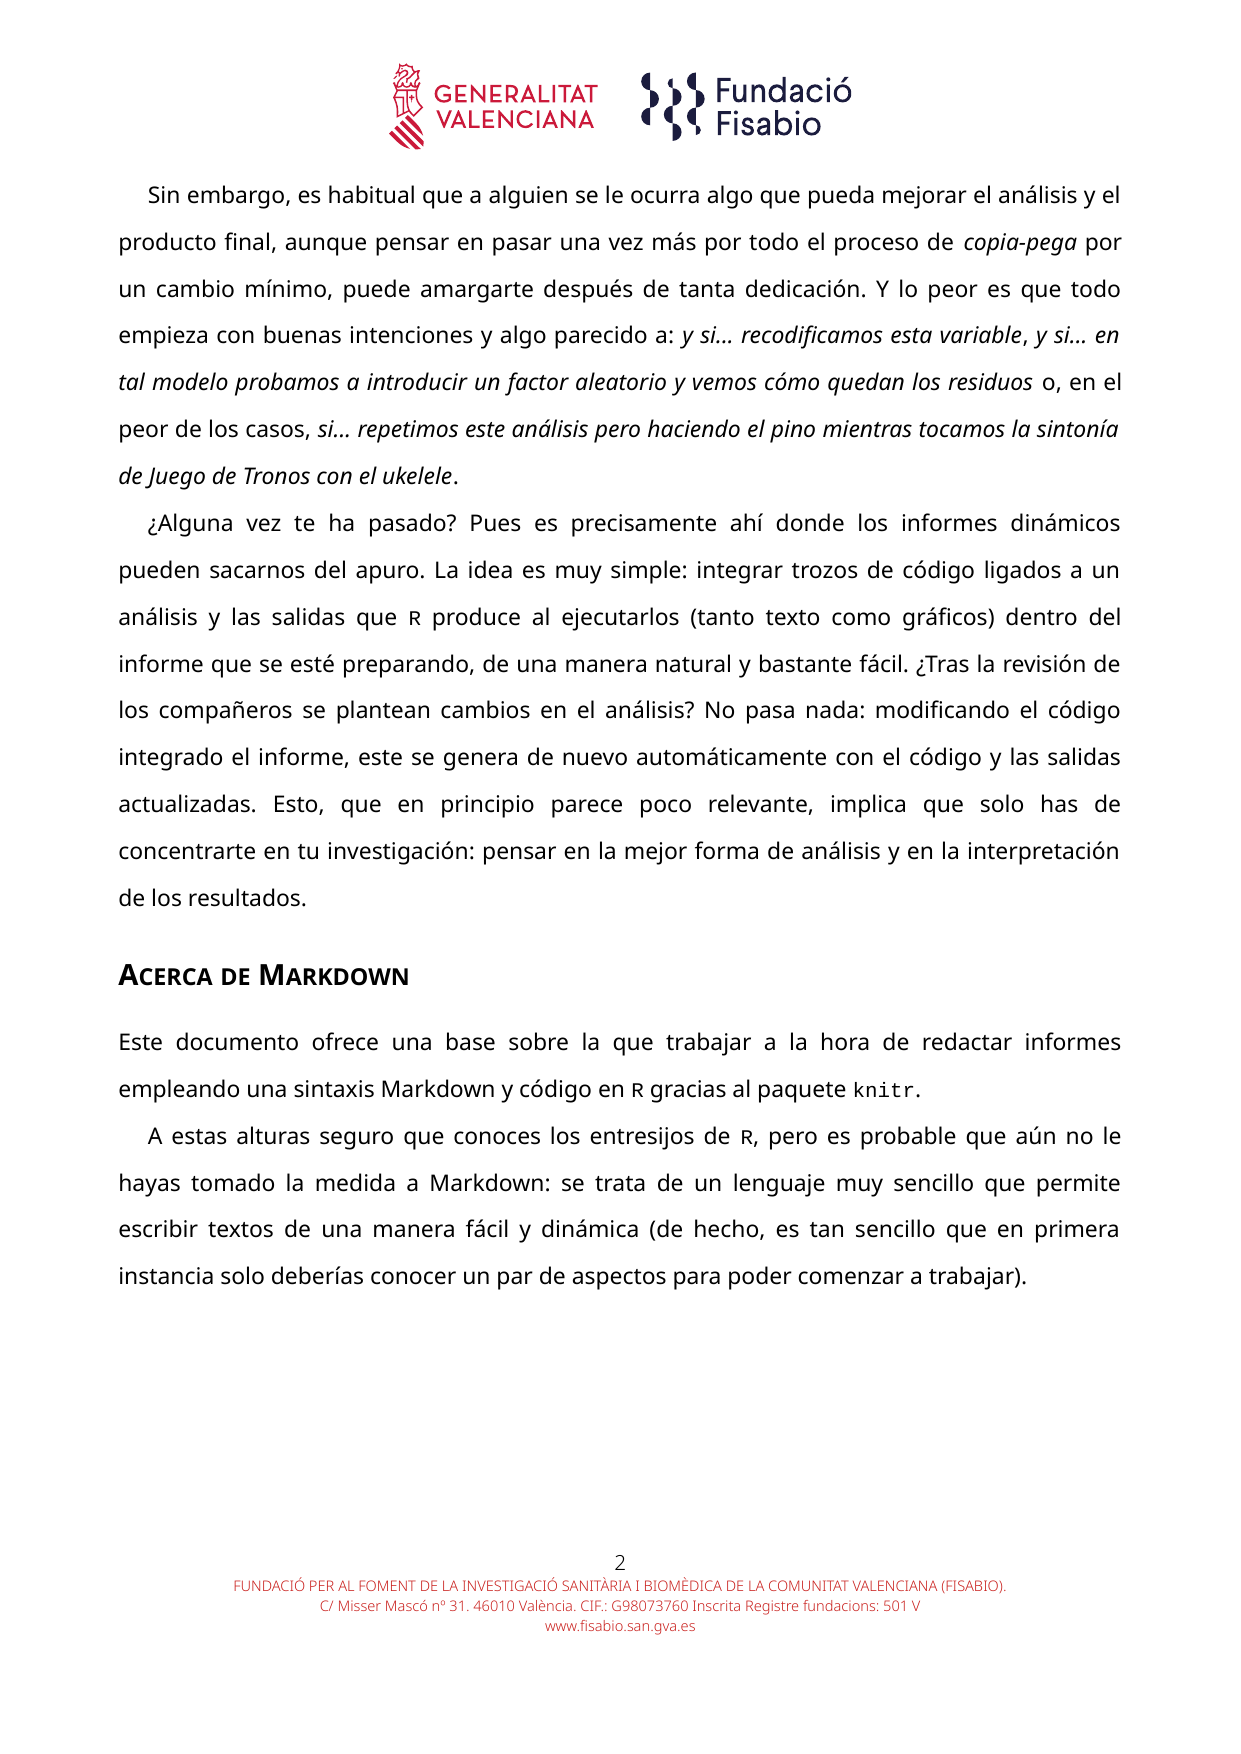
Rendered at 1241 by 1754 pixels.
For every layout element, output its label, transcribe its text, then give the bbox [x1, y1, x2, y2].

text Sin embargo, es habitual que a alguien se le ocurra algo que pueda mejorar el análisis y el producto final, aunque pensar en pasar una vez más por todo el proceso de copia-pega por un cambio mínimo, puede amargarte después de tanta dedicación. Y lo peor es que todo empieza con buenas intenciones y algo parecido a: y si... recodificamos esta variable, y si... en tal modelo probamos a introducir un factor aleatorio y vemos cómo quedan los residuos o, en el peor de los casos, si... repetimos este análisis pero haciendo el pino mientras tocamos la sintonía de Juego de Tronos con el ukelele. [118, 179, 1122, 491]
text Este documento ofrece una base sobre la que trabajar a la hora de redactar informes empleando una sintaxis Markdown y código en R gracias al paquete knitr. [118, 1026, 1122, 1104]
text ¿Alguna vez te ha pasado? Pues es precisamente ahí donde los informes dinámicos pueden sacarnos del apuro. La idea es muy simple: integrar trozos de código ligados a un análisis y las salidas que R produce al ejecutarlos (tanto texto como gráficos) dentro del informe que se esté preparando, de una manera natural y bastante fácil. ¿Tras la revisión de los compañeros se plantean cambios en el análisis? No pasa nada: modificando el código integrado el informe, este se genera de nuevo automáticamente con el código y las salidas actualizadas. Esto, que en principio parece poco relevante, implica que solo has de concentrarte en tu investigación: pensar en la mejor forma de análisis y en la interpretación de los resultados. [118, 507, 1122, 913]
text A estas alturas seguro que conoces los entresijos de R, pero es probable que aún no le hayas tomado la medida a Markdown: se trata de un lenguaje muy sencillo que permite escribir textos de una manera fácil y dinámica (de hecho, es tan sencillo que en primera instancia solo deberías conocer un par de aspectos para poder comenzar a trabajar). [118, 1119, 1122, 1291]
subtitle Acerca de Markdown [118, 954, 1122, 993]
